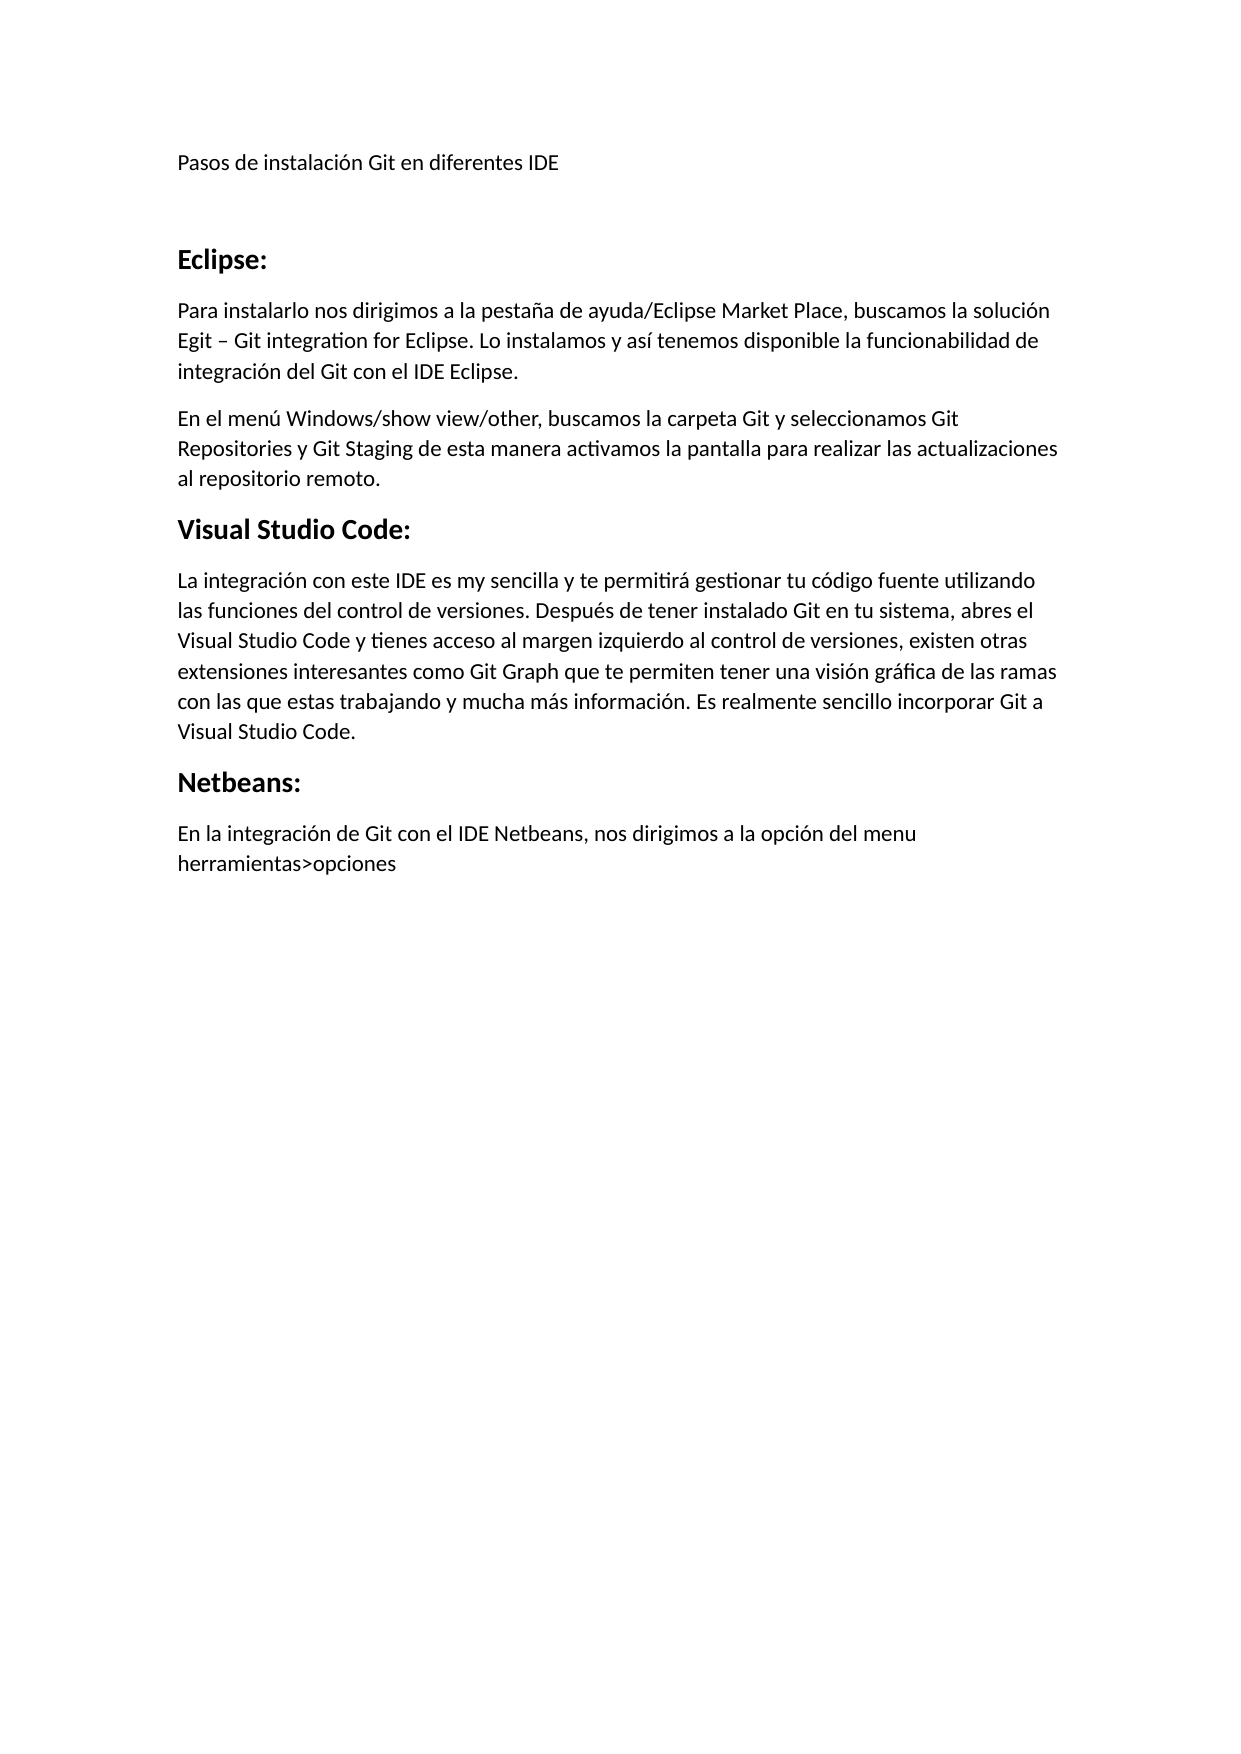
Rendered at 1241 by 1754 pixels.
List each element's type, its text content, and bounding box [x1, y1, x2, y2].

text Netbeans: [177, 764, 1063, 800]
text La integración con este IDE es my sencilla y te permitirá gestionar tu código fuente utilizando las funciones del control de versiones. Después de tener instalado Git en tu sistema, abres el Visual Studio Code y tienes acceso al margen izquierdo al control de versiones, existen otras extensiones interesantes como Git Graph que te permiten tener una visión gráfica de las ramas con las que estas trabajando y mucha más información. Es realmente sencillo incorporar Git a Visual Studio Code. [177, 566, 1063, 745]
text Eclipse: [177, 241, 1063, 277]
text En la integración de Git con el IDE Netbeans, nos dirigimos a la opción del menu herramientas>opciones [177, 819, 1063, 877]
text Para instalarlo nos dirigimos a la pestaña de ayuda/Eclipse Market Place, buscamos la solución Egit – Git integration for Eclipse. Lo instalamos y así tenemos disponible la funcionabilidad de integración del Git con el IDE Eclipse. [177, 296, 1063, 385]
text Visual Studio Code: [177, 511, 1063, 547]
text Pasos de instalación Git en diferentes IDE [177, 148, 1063, 176]
text En el menú Windows/show view/other, buscamos la carpeta Git y seleccionamos Git Repositories y Git Staging de esta manera activamos la pantalla para realizar las actualizaciones al repositorio remoto. [177, 404, 1063, 492]
